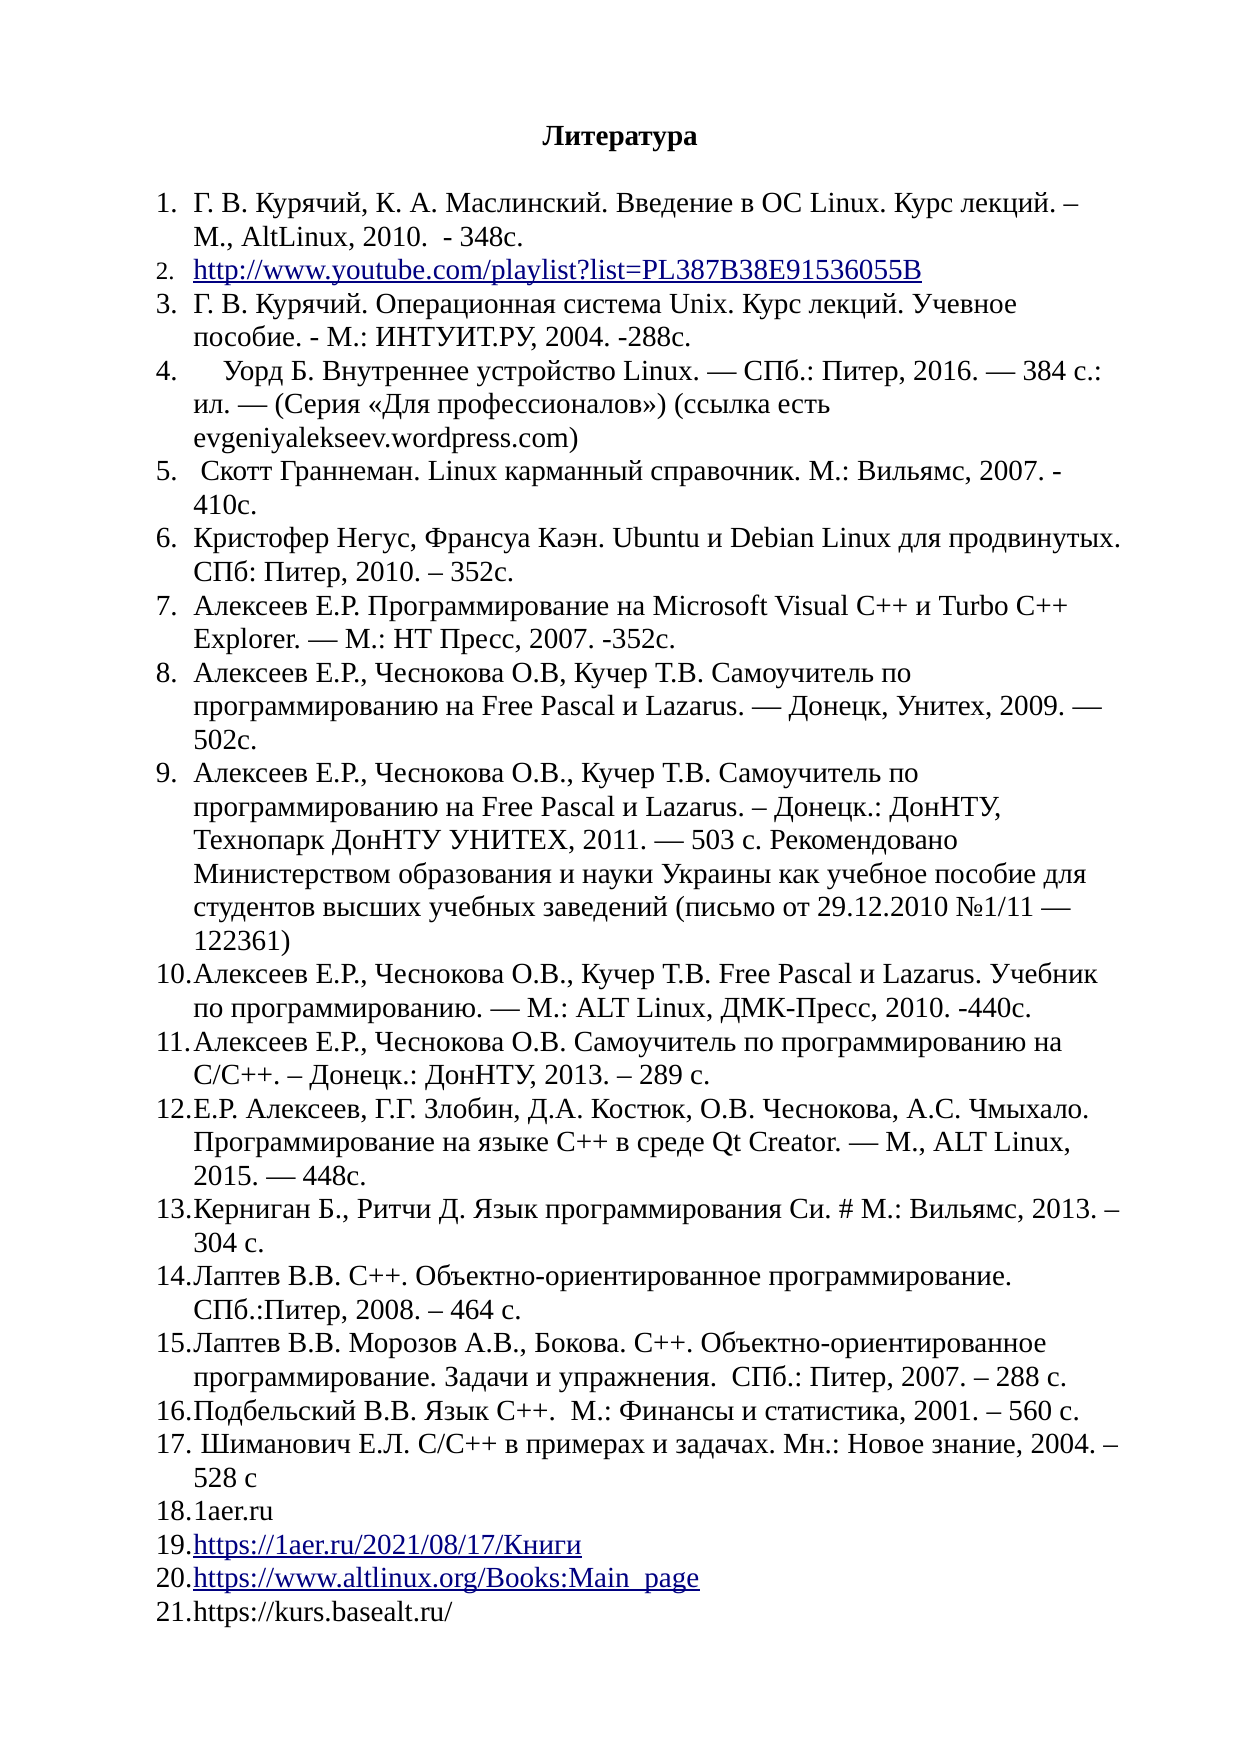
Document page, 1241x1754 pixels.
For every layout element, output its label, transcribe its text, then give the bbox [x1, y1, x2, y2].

list Алексеев Е.Р., Чеснокова О.В., Кучер Т.В. Самоучитель по программированию на Free Pascal и Lazarus. – Донецк.: ДонНТУ, Технопарк ДонНТУ УНИТЕХ, 2011. — 503 с. Рекомендовано Министерством образования и науки Украины как учебное пособие для студентов высших учебных заведений (письмо от 29.12.2010 №1/11 — 122361) [156, 755, 1122, 957]
list Е.Р. Алексеев, Г.Г. Злобин, Д.А. Костюк, О.В. Чеснокова, А.С. Чмыхало. Программирование на языке С++ в среде Qt Creator. — М., ALT Linux, 2015. — 448c. [156, 1091, 1122, 1191]
list Лаптев В.В. С++. Объектно-ориентированное программирование. СПб.:Питер, 2008. – 464 с. [156, 1258, 1122, 1326]
list Г. В. Курячий, К. А. Маслинский. Введение в ОС Linux. Курс лекций. – М., AltLinux, 2010. - 348c. [156, 185, 1122, 252]
list Шиманович Е.Л. С/С++ в примерах и задачах. Мн.: Новое знание, 2004. – 528 с [156, 1426, 1122, 1493]
list Алексеев Е.Р., Чеснокова О.В. Самоучитель по программированию на C/C++. – Донецк.: ДонНТУ, 2013. – 289 с. [156, 1024, 1122, 1091]
list https://kurs.basealt.ru/ [156, 1594, 1122, 1627]
list Подбельский В.В. Язык С++. М.: Финансы и статистика, 2001. – 560 с. [156, 1393, 1122, 1426]
list Уорд Б. Внутреннее устройство Linux. — СПб.: Питер, 2016. — 384 с.: ил. — (Серия «Для профессионалов») (ссылка есть evgeniyalekseev.wordpress.com) [156, 353, 1122, 453]
list Керниган Б., Ритчи Д. Язык программирования Си. # М.: Вильямс, 2013. –304 с. [156, 1191, 1122, 1258]
list Скотт Граннеман. Linux карманный справочник. М.: Вильямс, 2007. - 410с. [156, 453, 1122, 521]
list https://1aer.ru/2021/08/17/Книги [156, 1527, 1122, 1560]
list Кристофер Негус, Франсуа Каэн. Ubuntu и Debian Linux для продвинутых. СПб: Питер, 2010. – 352с. [156, 521, 1122, 588]
list Алексеев Е.Р., Чеснокова О.В, Кучер Т.В. Самоучитель по программированию на Free Pascal и Lazarus. — Донецк, Унитех, 2009. — 502с. [156, 655, 1122, 755]
list https://www.altlinux.org/Books:Main_page [156, 1560, 1122, 1594]
list 1aer.ru [156, 1493, 1122, 1527]
list Алексеев Е.Р. Программирование на Microsoft Visual C++ и Turbo C++ Explorer. — М.: НТ Пресс, 2007. -352с. [156, 588, 1122, 655]
text Литература [118, 118, 1122, 152]
list http://www.youtube.com/playlist?list=PL387B38E91536055B [156, 252, 1122, 286]
list Алексеев Е.Р., Чеснокова О.В., Кучер Т.В. Free Pascal и Lazarus. Учебник по программированию. — М.: ALT Linux, ДМК-Пресс, 2010. -440с. [156, 957, 1122, 1024]
list Г. В. Курячий. Операционная система Unix. Курс лекций. Учевное пособие. - М.: ИНТУИТ.РУ, 2004. -288с. [156, 286, 1122, 353]
list Лаптев В.В. Морозов А.В., Бокова. С++. Объектно-ориентированное программирование. Задачи и упражнения. СПб.: Питер, 2007. – 288 с. [156, 1326, 1122, 1393]
